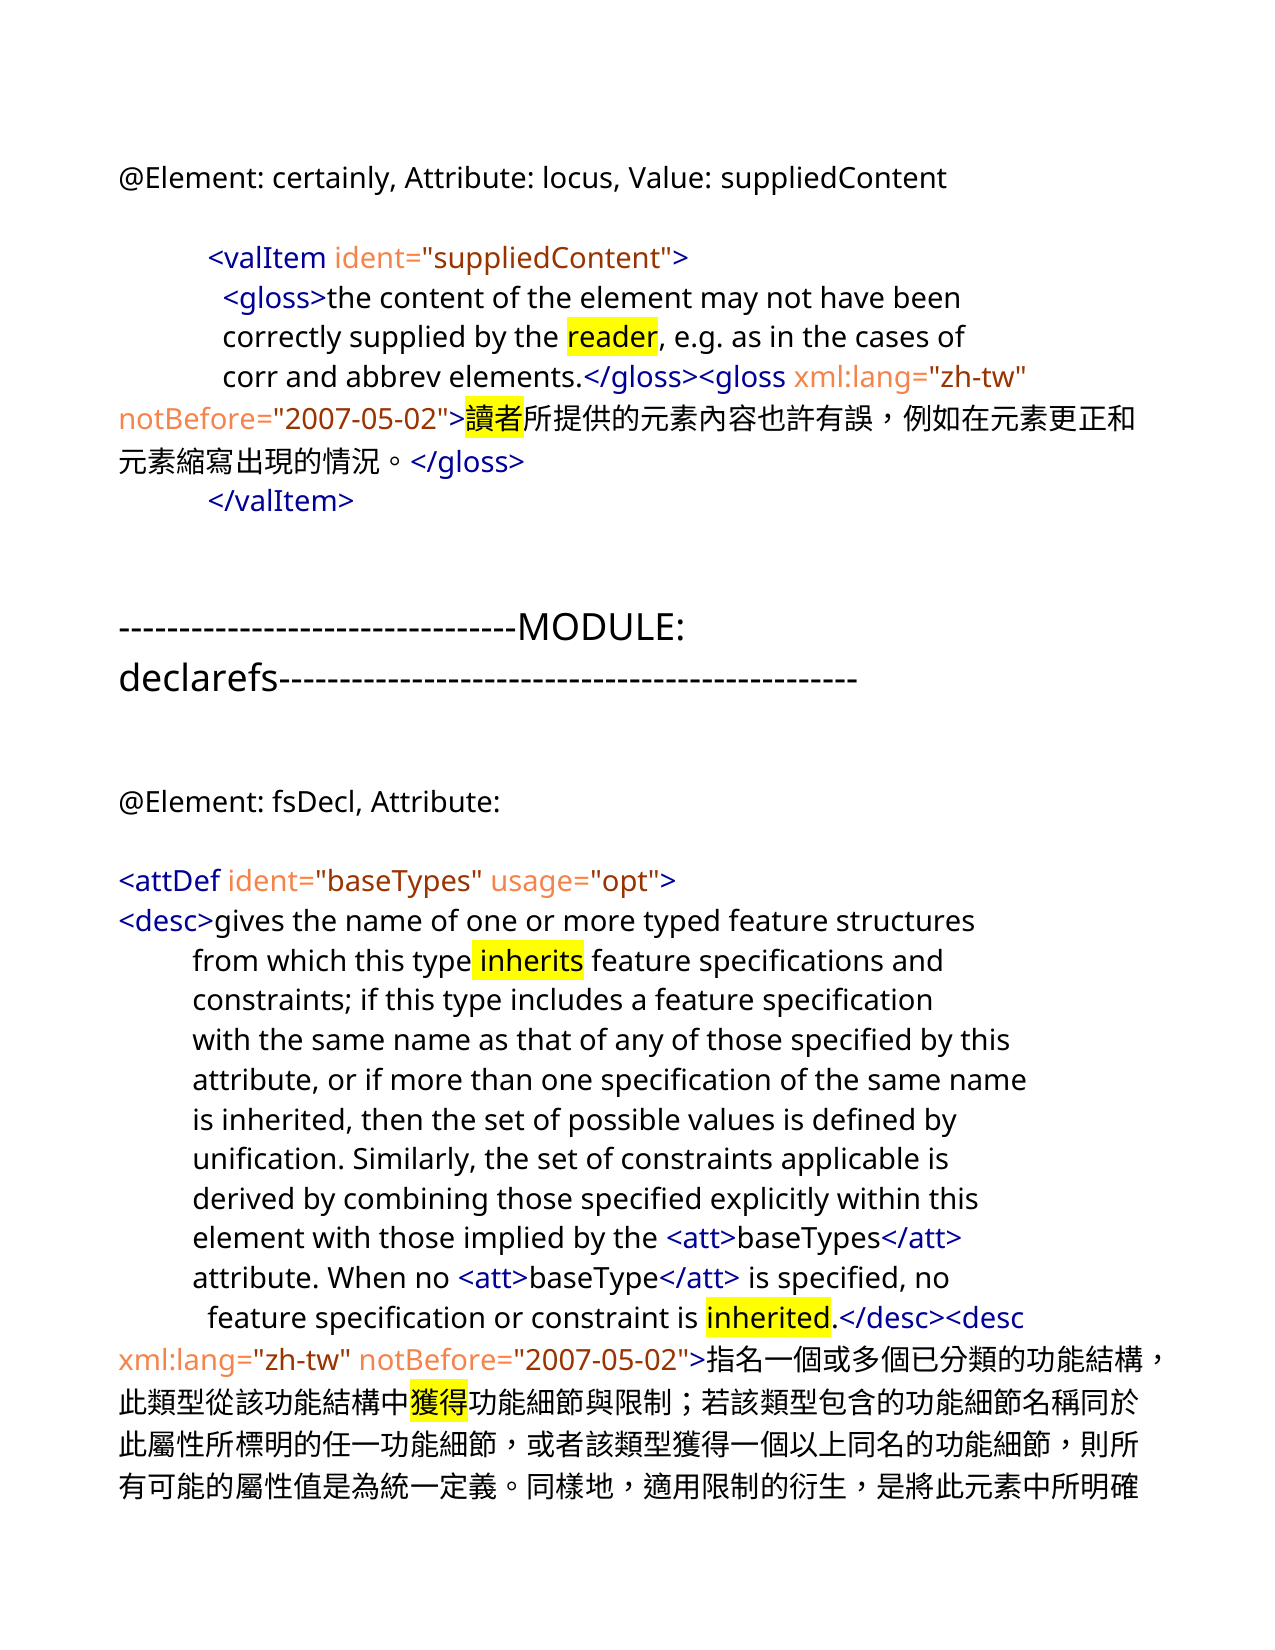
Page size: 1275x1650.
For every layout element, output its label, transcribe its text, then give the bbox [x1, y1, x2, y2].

text attribute, or if more than one specification of the same name [118, 1059, 1157, 1099]
text with the same name as that of any of those specified by this [118, 1019, 1157, 1059]
text constraints; if this type includes a feature specification [118, 980, 1157, 1019]
text correctly supplied by the reader, e.g. as in the cases of [118, 317, 1157, 356]
text element with those implied by the <att>baseTypes</att> [118, 1218, 1157, 1257]
text <valItem ident="suppliedContent"> [118, 237, 1157, 277]
text <attDef ident="baseTypes" usage="opt"> [118, 861, 1157, 900]
text is inherited, then the set of possible values is defined by [118, 1099, 1157, 1138]
text derived by combining those specified explicitly within this [118, 1178, 1157, 1218]
text <gloss>the content of the element may not have been [118, 277, 1157, 317]
text ---------------------------------MODULE: declarefs------------------------------------------------ [118, 600, 1157, 702]
text @Element: certainly, Attribute: locus, Value: suppliedContent [118, 158, 1157, 197]
text unification. Similarly, the set of constraints applicable is [118, 1138, 1157, 1178]
text feature specification or constraint is inherited.</desc><desc xml:lang="zh-tw" notBefore="2007-05-02">指名一個或多個已分類的功能結構，此類型從該功能結構中獲得功能細節與限制；若該類型包含的功能細節名稱同於此屬性所標明的任一功能細節，或者該類型獲得一個以上同名的功能細節，則所有可能的屬性值是為統一定義。同樣地，適用限制的衍生，是將此元素中所明確標明的和屬性<att>baseTypes</att>所標明的結合。若沒有使用屬性<att>baseType</att>，則沒有獲得任何功能細節或限制。</desc> [118, 1297, 1157, 1506]
text corr and abbrev elements.</gloss><gloss xml:lang="zh-tw" notBefore="2007-05-02">讀者所提供的元素內容也許有誤，例如在元素更正和元素縮寫出現的情況。</gloss> [118, 356, 1157, 481]
text </valItem> [118, 481, 1157, 520]
text attribute. When no <att>baseType</att> is specified, no [118, 1257, 1157, 1297]
text @Element: fsDecl, Attribute: [118, 781, 1157, 821]
text from which this type inherits feature specifications and [118, 940, 1157, 980]
text <desc>gives the name of one or more typed feature structures [118, 900, 1157, 940]
